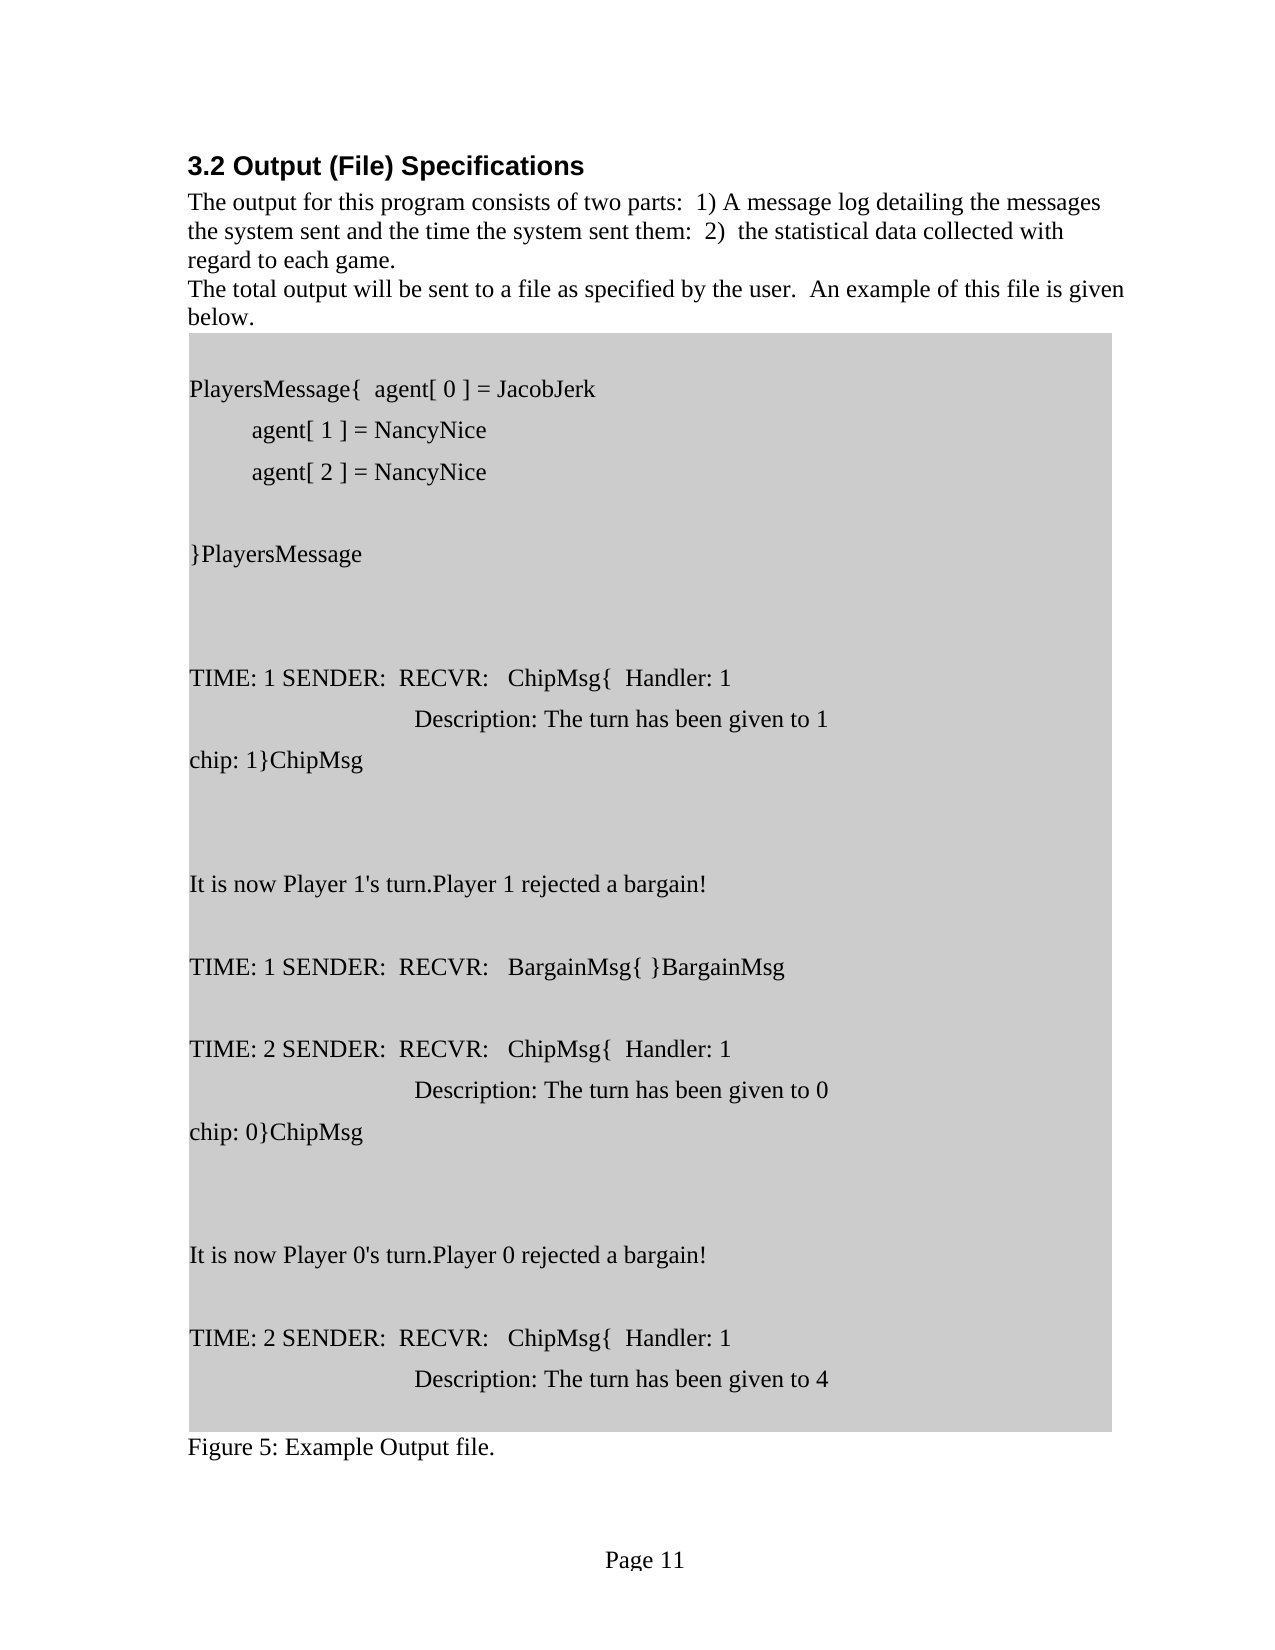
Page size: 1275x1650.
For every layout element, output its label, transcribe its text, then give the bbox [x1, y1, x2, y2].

text chip: 1}ChipMsg [189, 745, 1112, 774]
text Figure 5: Example Output file. [187, 331, 1125, 1461]
text TIME: 1 SENDER: RECVR: ChipMsg{ Handler: 1 [189, 663, 1112, 692]
text agent[ 1 ] = NancyNice [189, 415, 1112, 444]
text It is now Player 1's turn.Player 1 rejected a bargain! [189, 869, 1112, 898]
text The total output will be sent to a file as specified by the user. An example of this file is given below. [187, 274, 1125, 331]
text TIME: 2 SENDER: RECVR: ChipMsg{ Handler: 1 [189, 1323, 1112, 1352]
text It is now Player 0's turn.Player 0 rejected a bargain! [189, 1240, 1112, 1269]
text Description: The turn has been given to 1 [189, 704, 1112, 733]
text chip: 0}ChipMsg [189, 1117, 1112, 1145]
text TIME: 1 SENDER: RECVR: BargainMsg{ }BargainMsg [189, 952, 1112, 980]
text TIME: 2 SENDER: RECVR: ChipMsg{ Handler: 1 [189, 1034, 1112, 1063]
text Description: The turn has been given to 4 [189, 1364, 1112, 1393]
subtitle 3.2 Output (File) Specifications [187, 150, 1125, 181]
text }PlayersMessage [189, 539, 1112, 568]
text agent[ 2 ] = NancyNice [189, 457, 1112, 485]
text The output for this program consists of two parts: 1) A message log detailing the messages the system sent and the time the system sent them: 2) the statistical data collected with regard to each game. [187, 187, 1125, 274]
text Description: The turn has been given to 0 [189, 1075, 1112, 1104]
text PlayersMessage{ agent[ 0 ] = JacobJerk [189, 374, 1112, 403]
